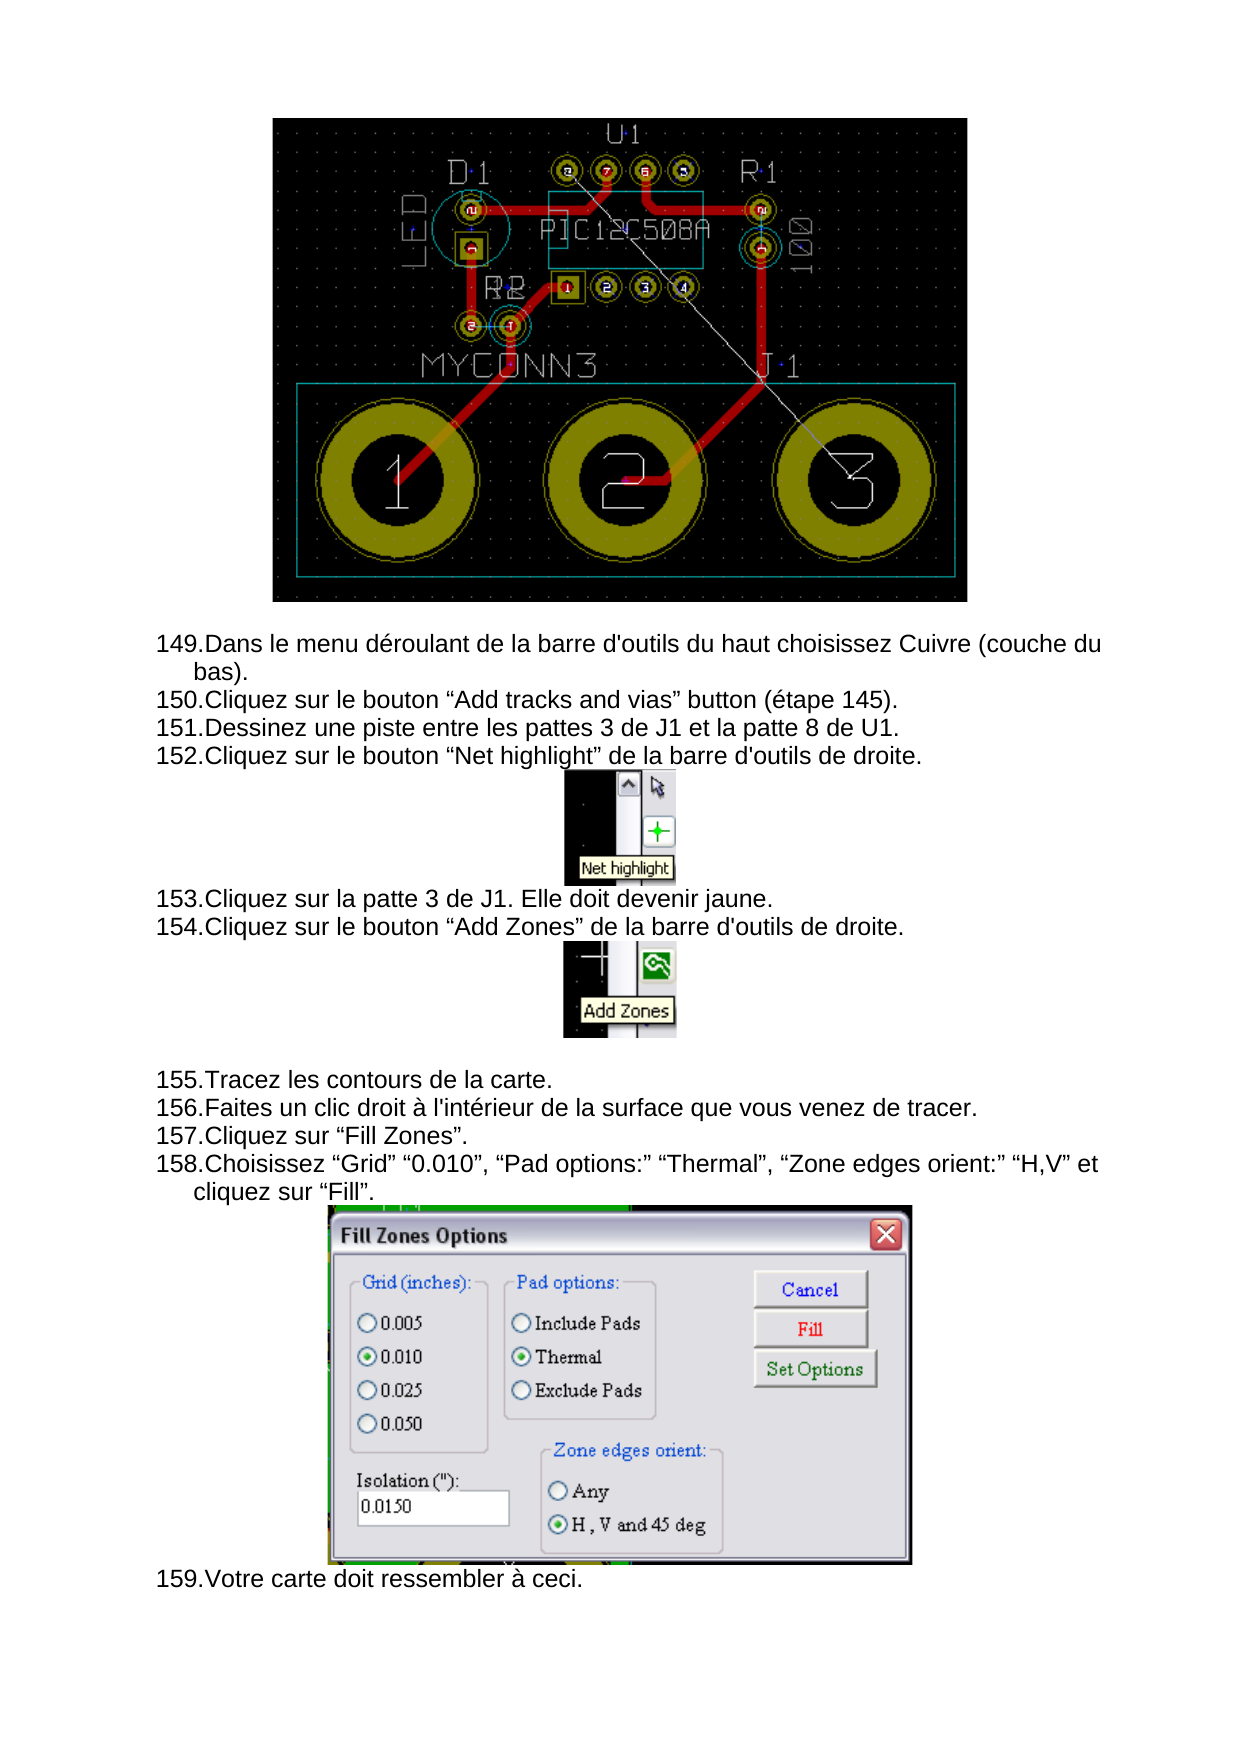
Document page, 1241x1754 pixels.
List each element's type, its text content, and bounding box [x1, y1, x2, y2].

list Dans le menu déroulant de la barre d'outils du haut choisissez Cuivre (couche du bas). [156, 630, 1122, 686]
list Tracez les contours de la carte. [156, 1066, 1122, 1094]
list Cliquez sur le bouton “Add Zones” de la barre d'outils de droite. [156, 913, 1122, 941]
list Cliquez sur le bouton “Net highlight” de la barre d'outils de droite. [156, 741, 1122, 769]
list Faites un clic droit à l'intérieur de la surface que vous venez de tracer. [156, 1094, 1122, 1122]
list Votre carte doit ressembler à ceci. [156, 1206, 1122, 1593]
list Choisissez “Grid” “0.010”, “Pad options:” “Thermal”, “Zone edges orient:” “H,V” et cliquez sur “Fill”. [156, 1150, 1122, 1206]
list Cliquez sur “Fill Zones”. [156, 1122, 1122, 1150]
list Cliquez sur la patte 3 de J1. Elle doit devenir jaune. [156, 769, 1122, 913]
list Dessinez une piste entre les pattes 3 de J1 et la patte 8 de U1. [156, 713, 1122, 741]
list Cliquez sur le bouton “Add tracks and vias” button (étape 145). [156, 686, 1122, 713]
